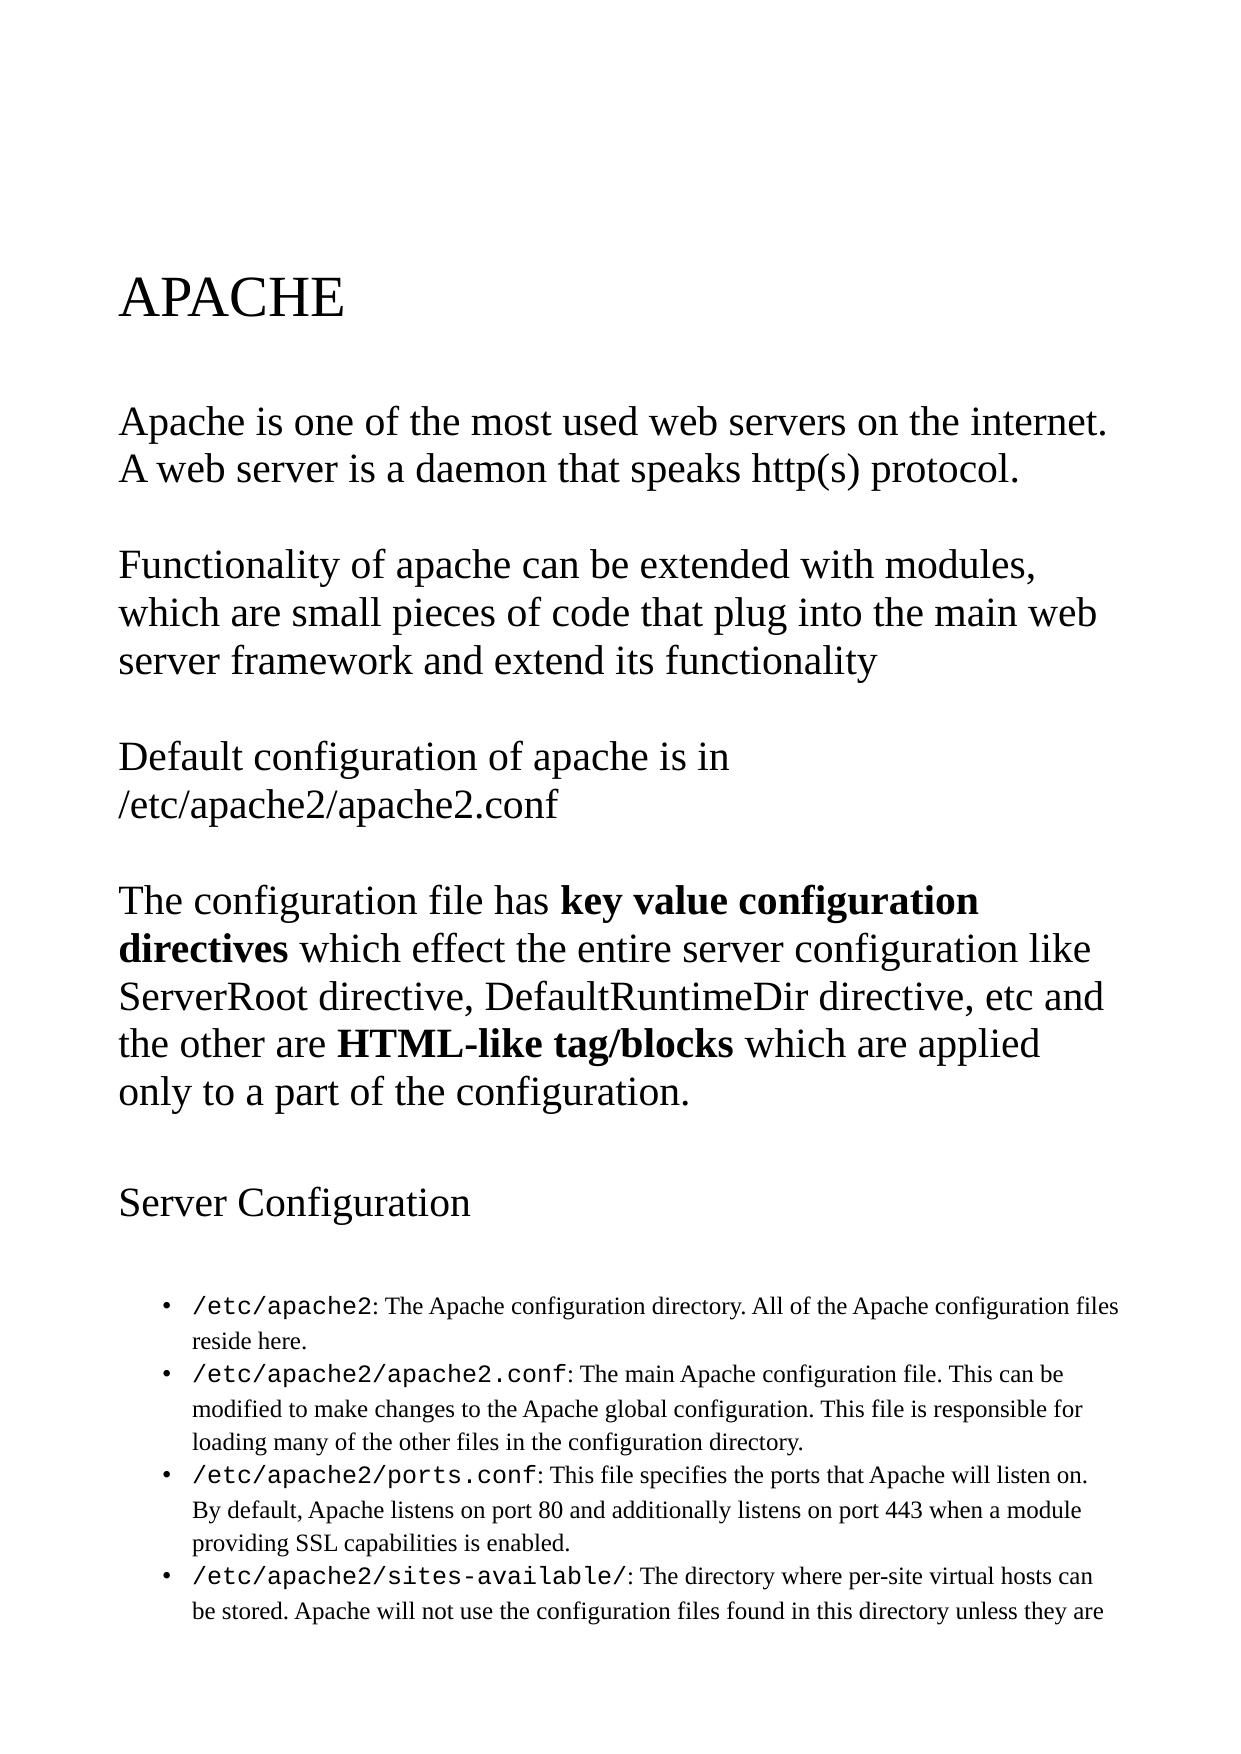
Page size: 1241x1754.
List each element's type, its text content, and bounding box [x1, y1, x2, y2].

text APACHE [118, 262, 1122, 329]
text The configuration file has key value configuration directives which effect the entire server configuration like ServerRoot directive, DefaultRuntimeDir directive, etc and the other are HTML-like tag/blocks which are applied only to a part of the configuration. [118, 875, 1122, 1115]
text Apache is one of the most used web servers on the internet. [118, 396, 1122, 444]
text A web server is a daemon that speaks http(s) protocol. [118, 444, 1122, 492]
list /etc/apache2/ports.conf: This file specifies the ports that Apache will listen on. By default, Apache listens on port 80 and additionally listens on port 443 when a module providing SSL capabilities is enabled. [162, 1460, 1122, 1557]
text Functionality of apache can be extended with modules, which are small pieces of code that plug into the main web server framework and extend its functionality [118, 540, 1122, 683]
list /etc/apache2/apache2.conf: The main Apache configuration file. This can be modified to make changes to the Apache global configuration. This file is responsible for loading many of the other files in the configuration directory. [162, 1359, 1122, 1456]
list /etc/apache2: The Apache configuration directory. All of the Apache configuration files reside here. [162, 1291, 1122, 1355]
list /etc/apache2/sites-available/: The directory where per-site virtual hosts can be stored. Apache will not use the configuration files found in this directory unless they are [162, 1561, 1122, 1625]
subtitle Server Configuration [118, 1177, 1122, 1225]
text Default configuration of apache is in /etc/apache2/apache2.conf [118, 731, 1122, 827]
